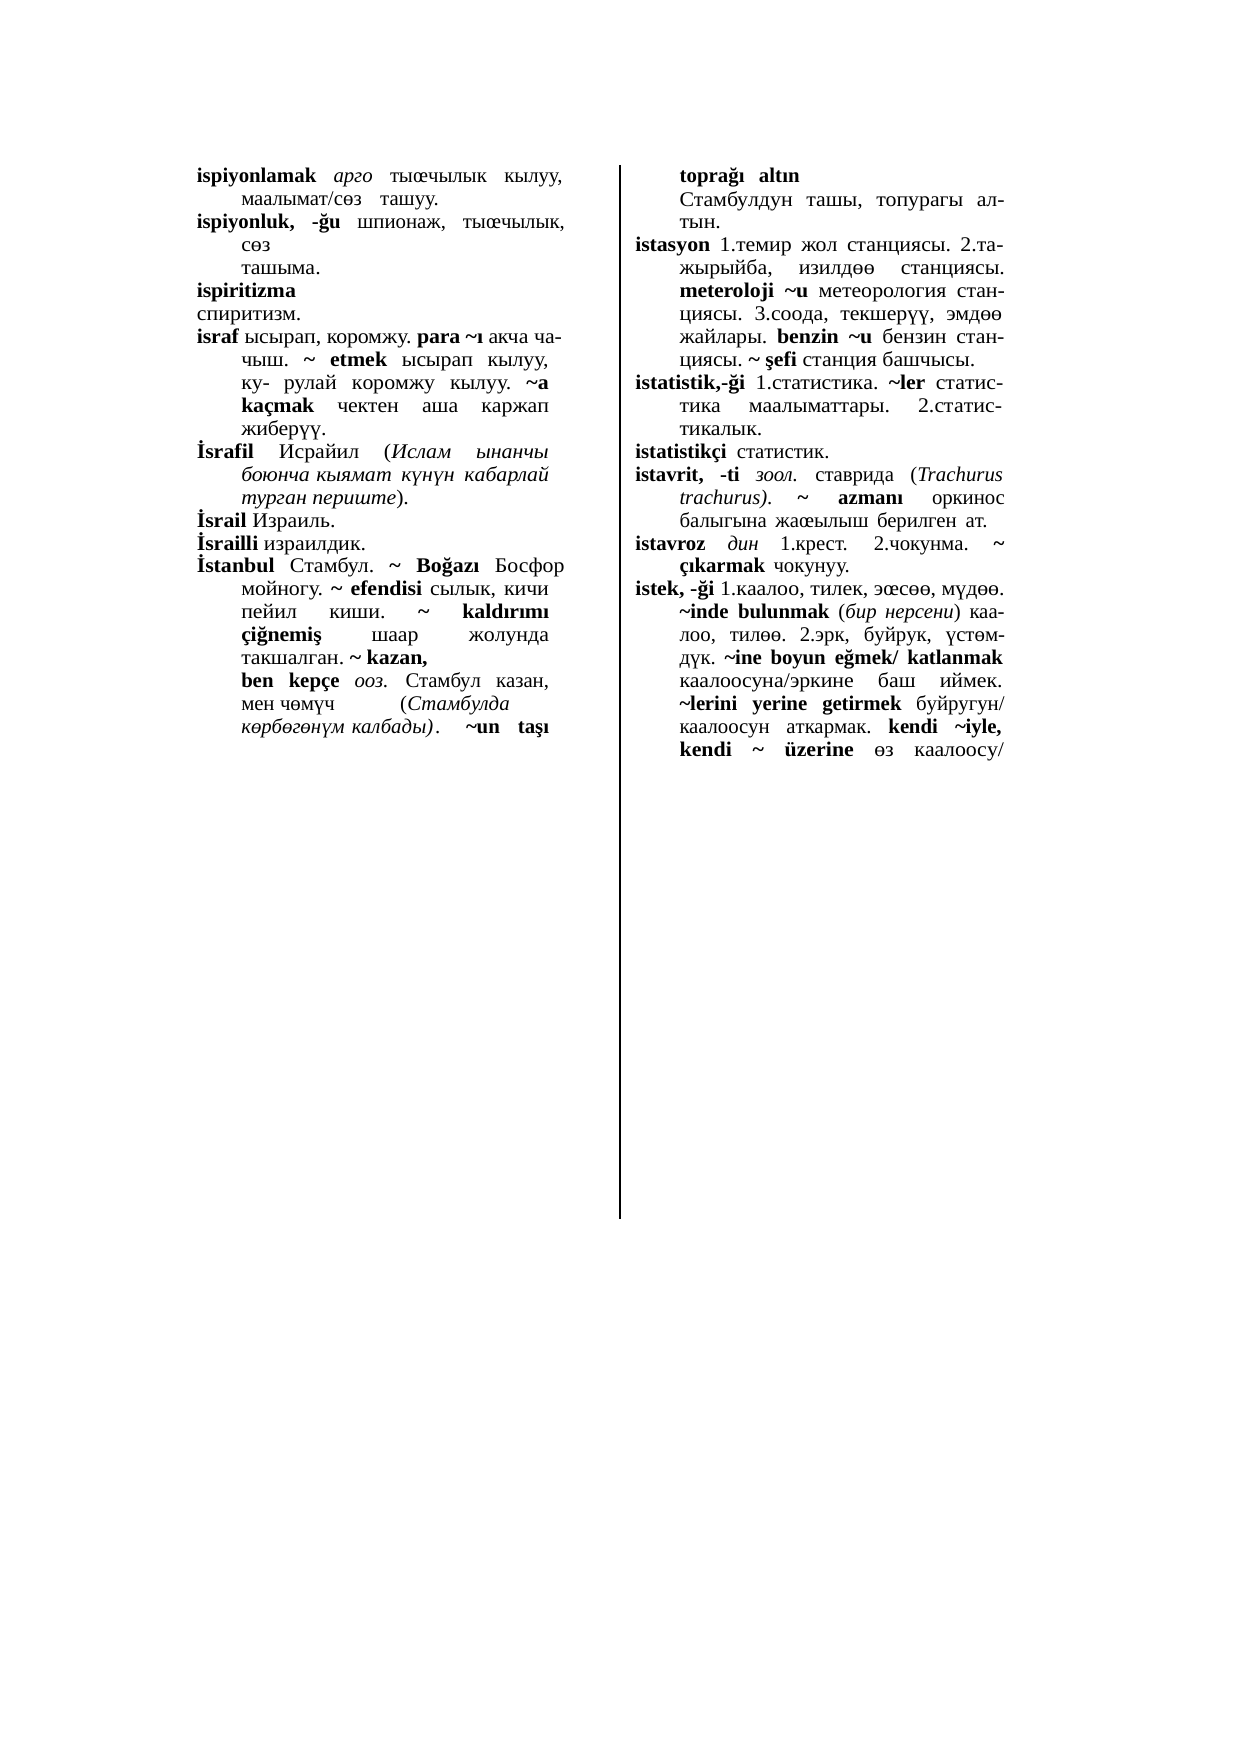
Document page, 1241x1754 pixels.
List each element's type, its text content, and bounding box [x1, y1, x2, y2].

text тикалык. [679, 417, 765, 440]
text Стамбулдун ташы, топурагы ал- тын. [679, 188, 1004, 233]
text ispiritizma спиритизм. [197, 279, 392, 325]
text istasyon 1.темир жол станциясы. 2.та- [635, 233, 1065, 256]
text istatistik,-ği 1.статистика. ~ler статис- [635, 371, 1065, 394]
text мойногу. ~ efendisi сылык, кичи пейил киши. ~ kaldırımı çiğnemiş шаар жолунда такшалган. ~ kazan, [241, 577, 549, 669]
text тика маалыматтары. 2.статис- [679, 394, 1005, 417]
text жырыйба, изилдөө станциясы. meteroloji ~u метеорология стан- циясы. 3.соода, текшерүү, эмдөө [679, 256, 1005, 325]
text istavroz дин 1.крест. 2.чокунма. ~ çıkarmak чокунуу. [635, 532, 1005, 577]
text toprağı altın [679, 164, 1005, 187]
text istatistikçi статистик. [635, 440, 848, 463]
text каалоосуна/эркине баш иймек. [679, 669, 1004, 692]
text ben kepçe ооз. Стамбул казан, мен чөмүч (Стамбулда көрбөгөнүм калбады). ~un taşı [241, 669, 549, 738]
text israf ысырап, коромжу. para ~ı акча ча- [197, 325, 609, 348]
text сөз ташыма. [241, 233, 338, 279]
text İsrail Израиль. [197, 509, 549, 532]
text istek, -ği 1.каалоо, тилек, эœсөө, мүдөө. [635, 577, 1065, 600]
text İsrafil Исрайил (Ислам ынанчы боюнча кыямат күнүн кабарлай турган периште). [197, 440, 549, 509]
text kendi ~ üzerine өз каалоосу/ [679, 738, 1004, 761]
text ~lerini yerine getirmek буйругун/ каалоосун аткармак. kendi ~iyle, [679, 692, 1004, 738]
text ~inde bulunmak (бир нерсени) каа- лоо, тилөө. 2.эрк, буйрук, үстөм- дүк. ~ine boyun eğmek/ katlanmak [679, 600, 1005, 669]
text ispiyonlamak арго тыœчылык кылуу, маалымат/сөз ташуу. [197, 164, 609, 210]
text ispiyonluk, -ğu шпионаж, тыœчылык, [197, 210, 609, 233]
text istavrit, -ti зоол. ставрида (Trachurus trachurus). ~ azmanı оркинос балыгына жаœылыш берилген ат. [635, 463, 1005, 532]
text İstanbul Cтамбул. ~ Boğazı Босфор [197, 554, 607, 577]
text чыш. ~ etmek ысырап кылуу, ку- рулай коромжу кылуу. ~a kaçmak чектен аша каржап жиберүү. [241, 348, 549, 440]
text жайлары. benzin ~u бензин стан- циясы. ~ şefi станция башчысы. [679, 325, 1005, 371]
text İsrailli израилдик. [197, 532, 609, 554]
